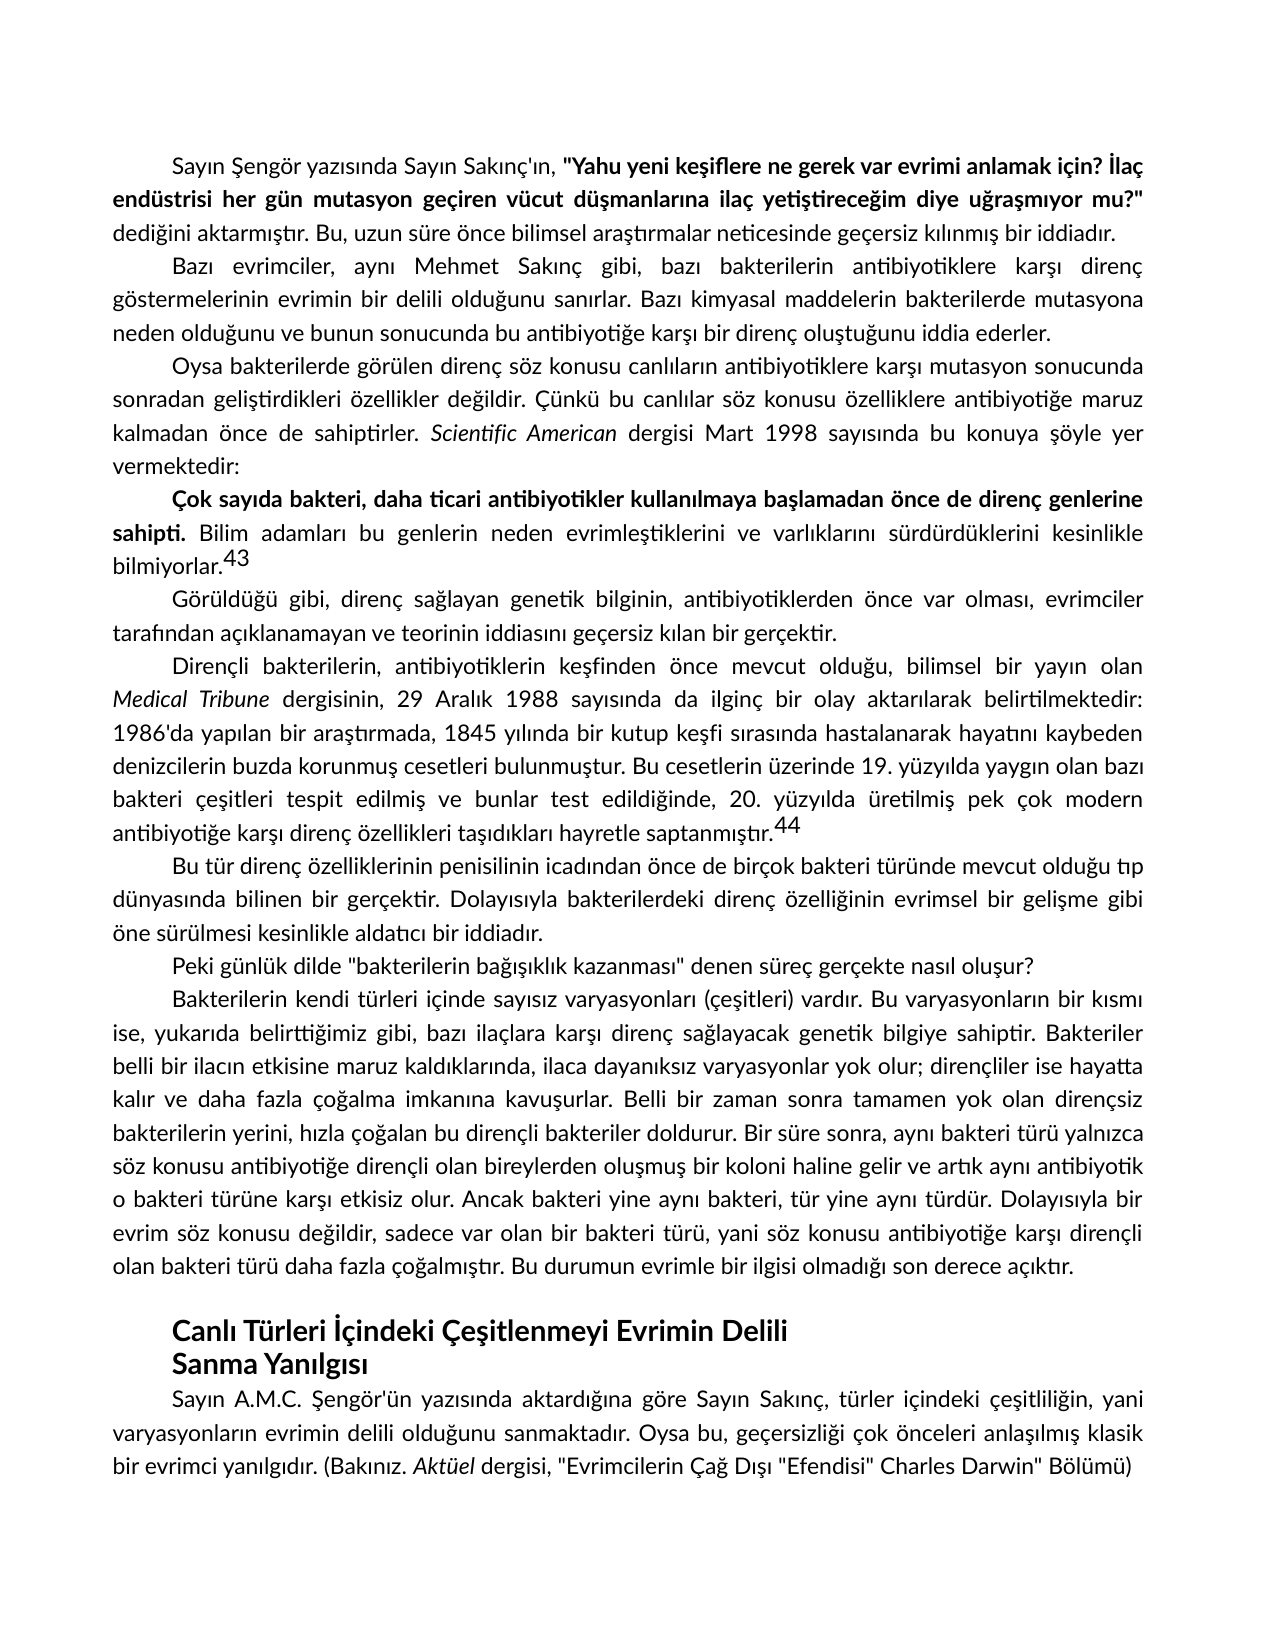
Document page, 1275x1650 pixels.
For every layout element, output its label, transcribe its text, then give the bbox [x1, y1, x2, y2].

text Sayın A.M.C. Şengör'ün yazısında aktardığına göre Sayın Sakınç, türler içindeki çeşitliliğin, yani varyasyonların evrimin delili olduğunu sanmaktadır. Oysa bu, geçersizliği çok önceleri anlaşılmış klasik bir evrimci yanılgıdır. (Bakınız. Aktüel dergisi, "Evrimcilerin Çağ Dışı "Efendisi" Charles Darwin" Bölümü) [112, 1381, 1145, 1481]
text Bu tür direnç özelliklerinin penisilinin icadından önce de birçok bakteri türünde mevcut olduğu tıp dünyasında bilinen bir gerçektir. Dolayısıyla bakterilerdeki direnç özelliğinin evrimsel bir gelişme gibi öne sürülmesi kesinlikle aldatıcı bir iddiadır. [112, 848, 1145, 948]
text Dirençli bakterilerin, antibiyotiklerin keşfinden önce mevcut olduğu, bilimsel bir yayın olan Medical Tribune dergisinin, 29 Aralık 1988 sayısında da ilginç bir olay aktarılarak belirtilmektedir: 1986'da yapılan bir araştırmada, 1845 yılında bir kutup keşfi sırasında hastalanarak hayatını kaybeden denizcilerin buzda korunmuş cesetleri bulunmuştur. Bu cesetlerin üzerinde 19. yüzyılda yaygın olan bazı bakteri çeşitleri tespit edilmiş ve bunlar test edildiğinde, 20. yüzyılda üretilmiş pek çok modern antibiyotiğe karşı direnç özellikleri taşıdıkları hayretle saptanmıştır.44 [112, 648, 1145, 848]
text Çok sayıda bakteri, daha ticari antibiyotikler kullanılmaya başlamadan önce de direnç genlerine sahipti. Bilim adamları bu genlerin neden evrimleştiklerini ve varlıklarını sürdürdüklerini kesinlikle bilmiyorlar.43 [112, 481, 1145, 581]
text Sayın Şengör yazısında Sayın Sakınç'ın, "Yahu yeni keşiflere ne gerek var evrimi anlamak için? İlaç endüstrisi her gün mutasyon geçiren vücut düşmanlarına ilaç yetiştireceğim diye uğraşmıyor mu?" dediğini aktarmıştır. Bu, uzun süre önce bilimsel araştırmalar neticesinde geçersiz kılınmış bir iddiadır. [112, 148, 1145, 248]
text Oysa bakterilerde görülen direnç söz konusu canlıların antibiyotiklere karşı mutasyon sonucunda sonradan geliştirdikleri özellikler değildir. Çünkü bu canlılar söz konusu özelliklere antibiyotiğe maruz kalmadan önce de sahiptirler. Scientific American dergisi Mart 1998 sayısında bu konuya şöyle yer vermektedir: [112, 348, 1145, 481]
text Sanma Yanılgısı [112, 1348, 1145, 1381]
text Bakterilerin kendi türleri içinde sayısız varyasyonları (çeşitleri) vardır. Bu varyasyonların bir kısmı ise, yukarıda belirttiğimiz gibi, bazı ilaçlara karşı direnç sağlayacak genetik bilgiye sahiptir. Bakteriler belli bir ilacın etkisine maruz kaldıklarında, ilaca dayanıksız varyasyonlar yok olur; dirençliler ise hayatta kalır ve daha fazla çoğalma imkanına kavuşurlar. Belli bir zaman sonra tamamen yok olan dirençsiz bakterilerin yerini, hızla çoğalan bu dirençli bakteriler doldurur. Bir süre sonra, aynı bakteri türü yalnızca söz konusu antibiyotiğe dirençli olan bireylerden oluşmuş bir koloni haline gelir ve artık aynı antibiyotik o bakteri türüne karşı etkisiz olur. Ancak bakteri yine aynı bakteri, tür yine aynı türdür. Dolayısıyla bir evrim söz konusu değildir, sadece var olan bir bakteri türü, yani söz konusu antibiyotiğe karşı dirençli olan bakteri türü daha fazla çoğalmıştır. Bu durumun evrimle bir ilgisi olmadığı son derece açıktır. [112, 981, 1145, 1281]
text Canlı Türleri İçindeki Çeşitlenmeyi Evrimin Delili [112, 1314, 1145, 1348]
text Peki günlük dilde "bakterilerin bağışıklık kazanması" denen süreç gerçekte nasıl oluşur? [112, 948, 1145, 981]
text Bazı evrimciler, aynı Mehmet Sakınç gibi, bazı bakterilerin antibiyotiklere karşı direnç göstermelerinin evrimin bir delili olduğunu sanırlar. Bazı kimyasal maddelerin bakterilerde mutasyona neden olduğunu ve bunun sonucunda bu antibiyotiğe karşı bir direnç oluştuğunu iddia ederler. [112, 248, 1145, 348]
text Görüldüğü gibi, direnç sağlayan genetik bilginin, antibiyotiklerden önce var olması, evrimciler tarafından açıklanamayan ve teorinin iddiasını geçersiz kılan bir gerçektir. [112, 581, 1145, 648]
